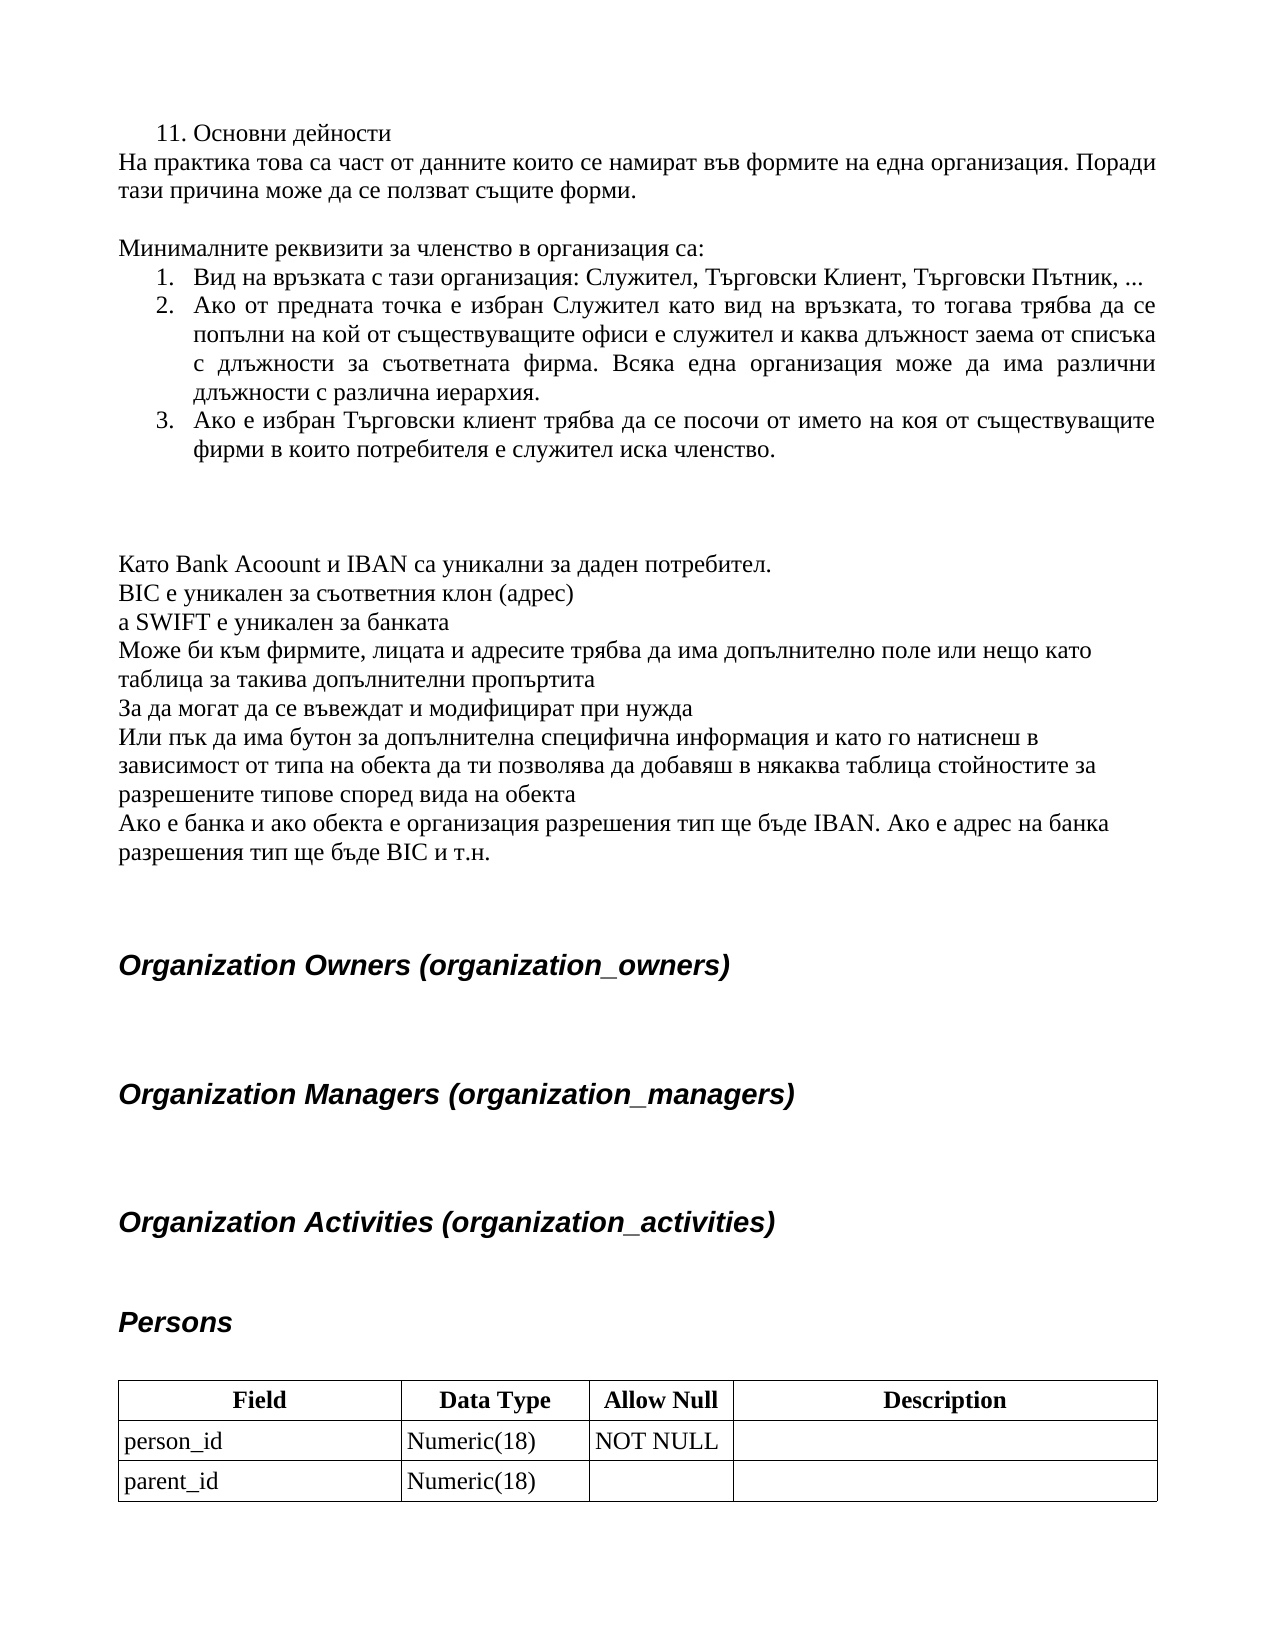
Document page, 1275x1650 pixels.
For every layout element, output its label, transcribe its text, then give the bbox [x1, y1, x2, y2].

list Вид на връзката с тази организация: Служител, Търговски Клиент, Търговски Пътник, ... [156, 262, 1157, 291]
text На практика това са част от данните които се намират във формите на една организация. Поради тази причина може да се ползват същите форми. [118, 147, 1157, 204]
table_header Field [119, 1381, 401, 1420]
subtitle Persons [118, 1305, 1157, 1338]
table_cell Numeric(18) [402, 1461, 589, 1501]
subtitle Organization Managers (organization_managers) [118, 1077, 1157, 1110]
table_cell person_id [119, 1421, 401, 1460]
table_cell [734, 1461, 1157, 1501]
table_cell [734, 1421, 1157, 1460]
table_cell Numeric(18) [402, 1421, 589, 1460]
table_header Като Bank Acoount и IBAN са уникални за даден потребител. BIC е уникален за съответния клон (адрес) а SWIFT е уникален за банката Може би към фирмите, лицата и адресите трябва да има допълнително поле или нещо като таблица за такива допълнителни пропъртита За да могат да се въвеждат и модифицират при нужда Или пък да има бутон за допълнителна специфична информация и като го натиснеш в зависимост от типа на обекта да ти позволява да добавяш в някаква таблица стойностите за разрешените типове според вида на обекта Ако е банка и ако обекта е организация разрешения тип ще бъде IBAN. Ако е адрес на банка разрешения тип ще бъде BIC и т.н. [118, 549, 1157, 866]
table_cell [590, 1461, 733, 1501]
table_cell NOT NULL [590, 1421, 733, 1460]
text Минималните реквизити за членство в организация са: [118, 233, 1157, 262]
table_cell parent_id [119, 1461, 401, 1501]
table_header Description [734, 1381, 1157, 1420]
subtitle Organization Activities (organization_activities) [118, 1205, 1157, 1239]
table_header Allow Null [590, 1381, 733, 1420]
list Основни дейности [156, 118, 1157, 147]
list Ако от предната точка е избран Служител като вид на връзката, то тогава трябва да се попълни на кой от съществуващите офиси е служител и каква длъжност заема от списъка с длъжности за съответната фирма. Всяка една организация може да има различни длъжности с различна иерархия. [156, 291, 1157, 406]
list Ако е избран Търговски клиент трябва да се посочи от името на коя от съществуващите фирми в които потребителя е служител иска членство. [156, 406, 1157, 463]
subtitle Organization Owners (organization_owners) [118, 948, 1157, 982]
table_header Data Type [402, 1381, 589, 1420]
